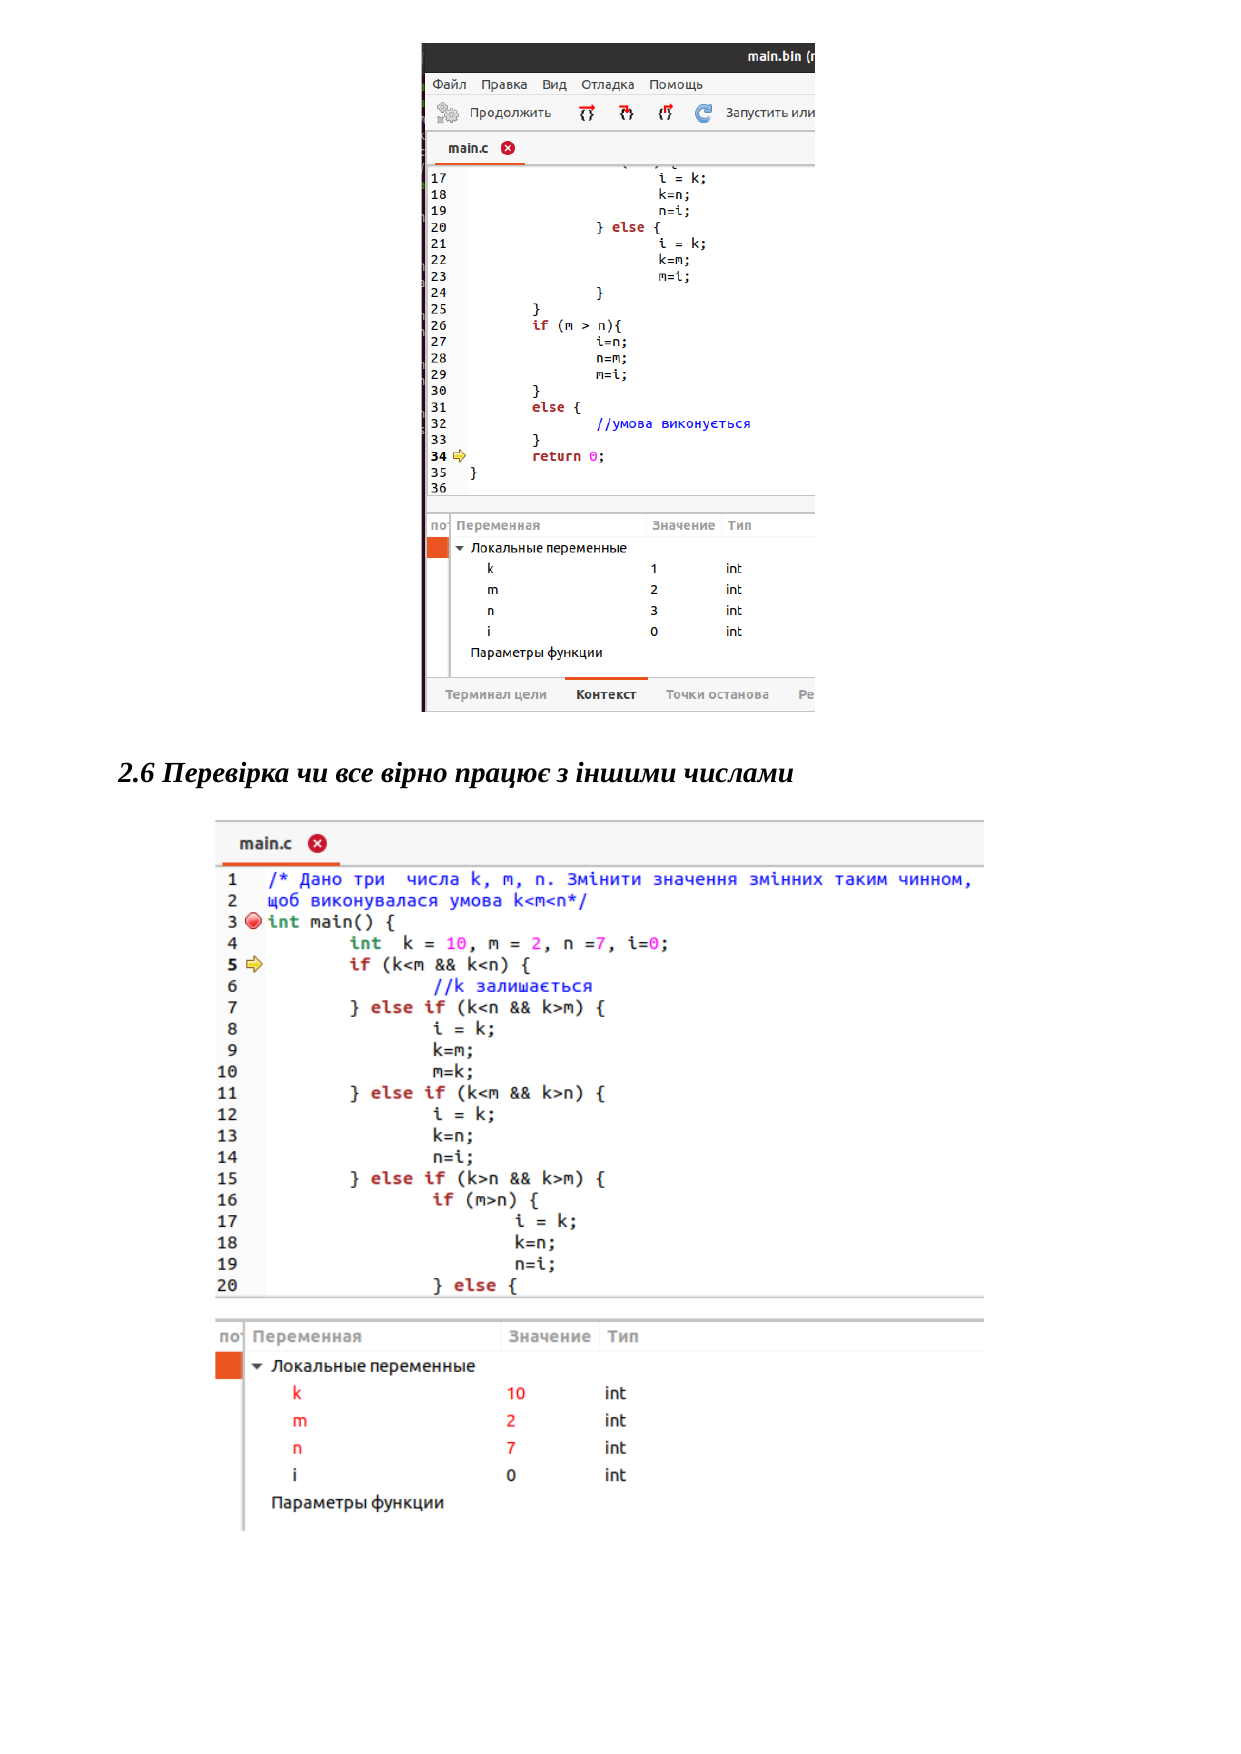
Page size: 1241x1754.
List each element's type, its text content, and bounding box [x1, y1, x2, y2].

text 2.6 Перевірка чи все вірно працює з іншими числами [118, 756, 1122, 789]
picture [215, 820, 510, 1531]
picture [421, 43, 504, 712]
